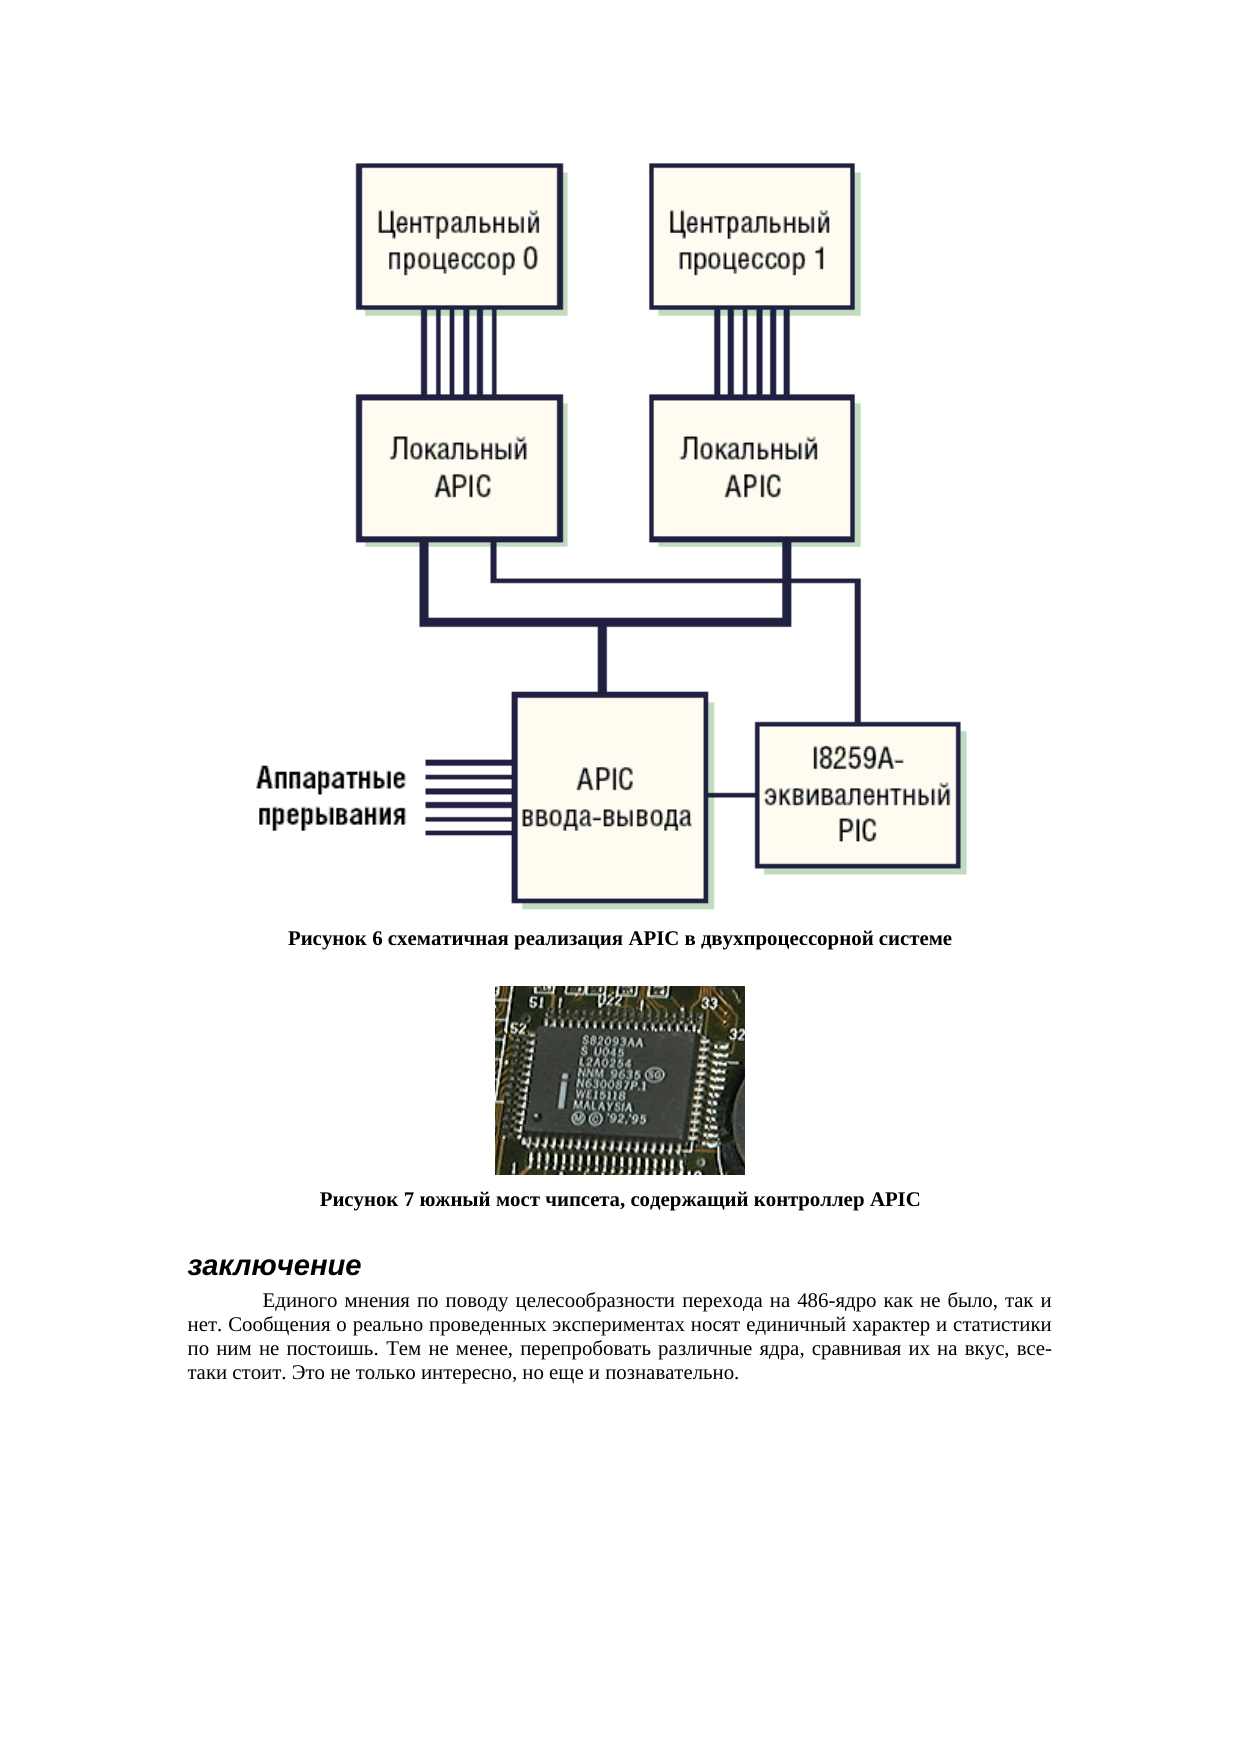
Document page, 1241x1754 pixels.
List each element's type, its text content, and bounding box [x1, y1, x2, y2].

text Единого мнения по поводу целесообразности перехода на 486-ядро как не было, так и нет. Сообщения о реально проведенных экспериментах носят единичный характер и статистики по ним не постоишь. Тем не менее, перепробовать различные ядра, сравнивая их на вкус, все-таки стоит. Это не только интересно, но еще и познавательно. [187, 1288, 1053, 1384]
text Рисунок 7 южный мост чипсета, содержащий контроллер APIC [187, 1187, 1053, 1211]
picture [187, 150, 1053, 914]
text Рисунок 6 схематичная реализация APIC в двухпроцессорной системе [187, 926, 1053, 950]
picture [495, 986, 745, 1175]
subtitle заключение [187, 1248, 1053, 1282]
